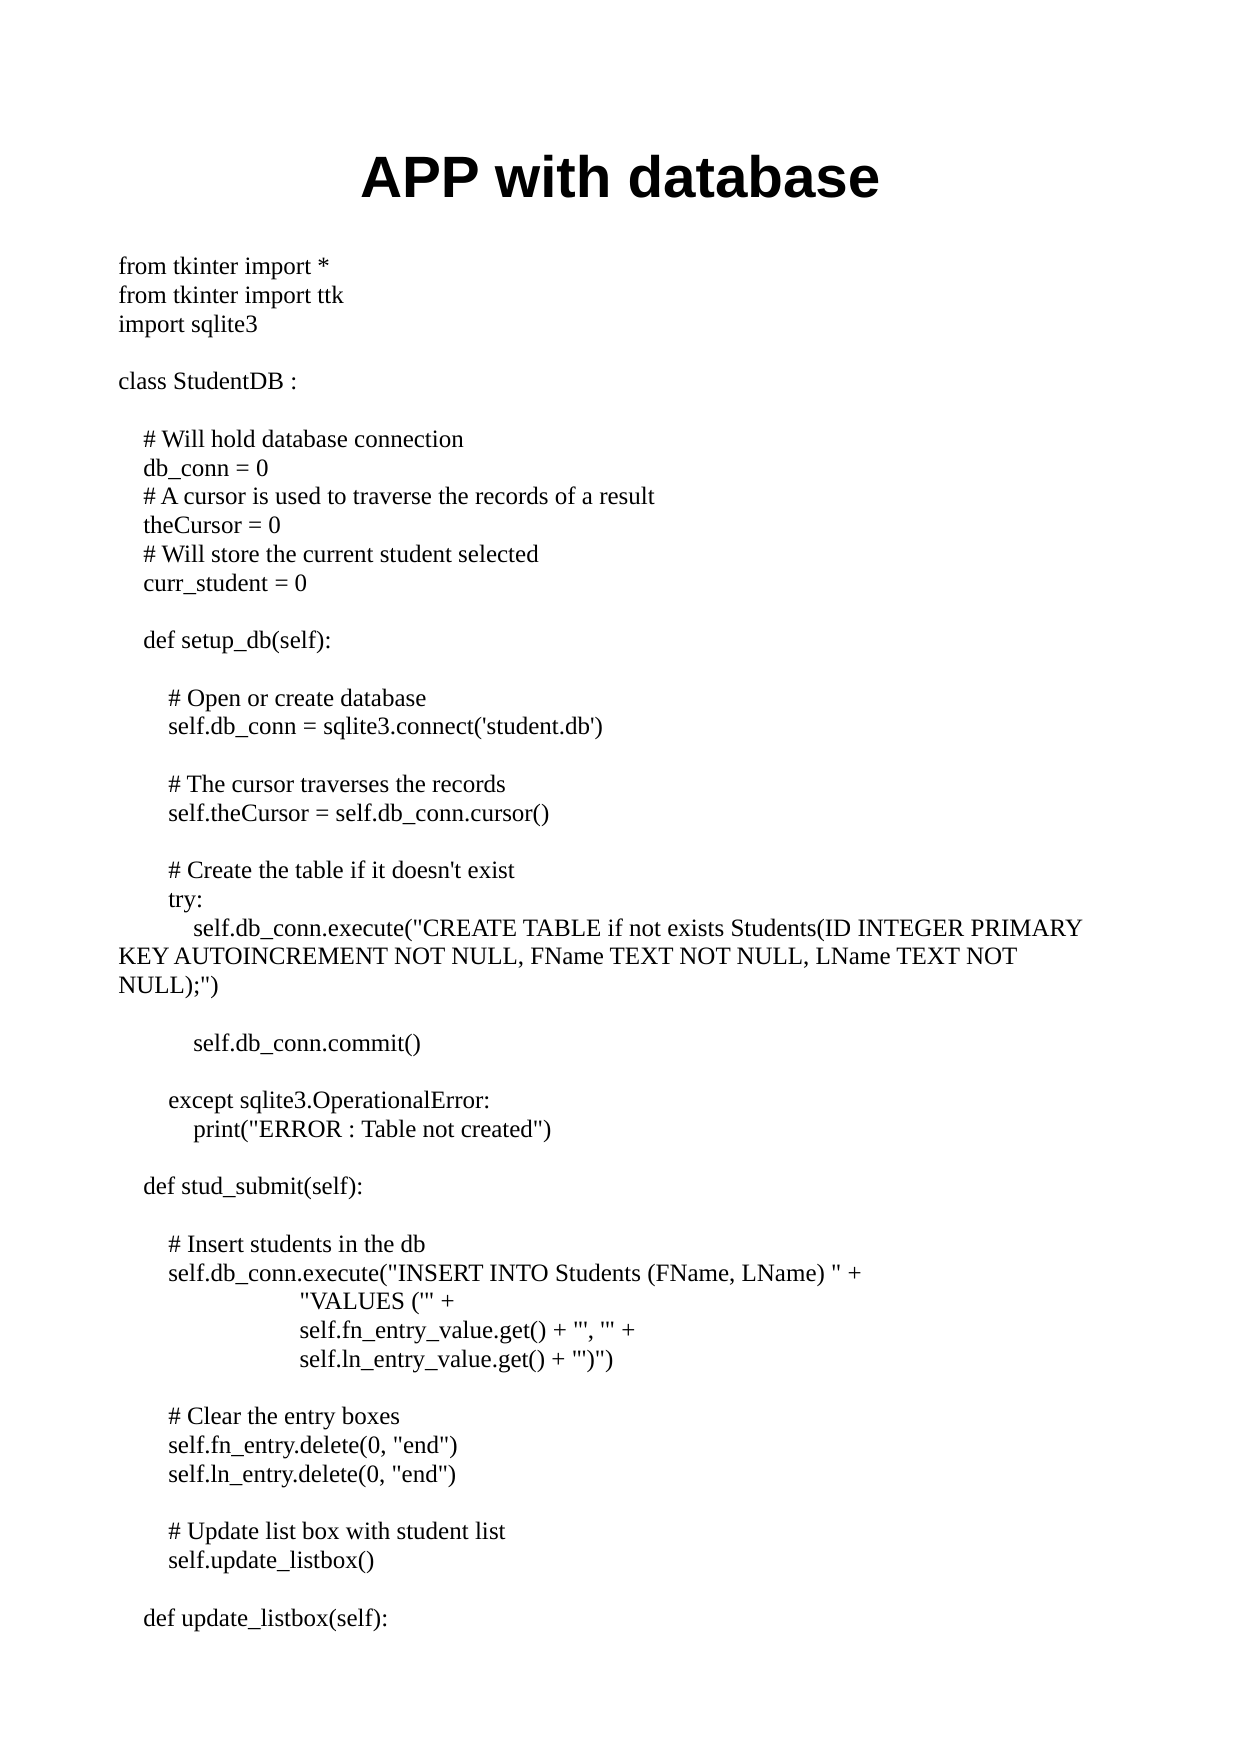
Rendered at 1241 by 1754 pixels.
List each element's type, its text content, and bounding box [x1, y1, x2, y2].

text theCursor = 0 [118, 510, 1122, 539]
text def update_listbox(self): [118, 1603, 1122, 1631]
text from tkinter import ttk [118, 280, 1122, 309]
text db_conn = 0 [118, 453, 1122, 481]
text # The cursor traverses the records [118, 769, 1122, 798]
text except sqlite3.OperationalError: [118, 1085, 1122, 1114]
text # Will store the current student selected [118, 539, 1122, 568]
text # Insert students in the db [118, 1229, 1122, 1258]
text from tkinter import * [118, 251, 1122, 280]
text def setup_db(self): [118, 625, 1122, 654]
text curr_student = 0 [118, 568, 1122, 596]
text def stud_submit(self): [118, 1171, 1122, 1200]
text self.ln_entry.delete(0, "end") [118, 1459, 1122, 1488]
text self.db_conn = sqlite3.connect('student.db') [118, 711, 1122, 740]
text try: [118, 884, 1122, 913]
text self.db_conn.execute("CREATE TABLE if not exists Students(ID INTEGER PRIMARY KEY AUTOINCREMENT NOT NULL, FName TEXT NOT NULL, LName TEXT NOT NULL);") [118, 913, 1122, 999]
text "VALUES ('" + [118, 1286, 1122, 1315]
text self.db_conn.execute("INSERT INTO Students (FName, LName) " + [118, 1258, 1122, 1286]
text # Clear the entry boxes [118, 1401, 1122, 1430]
text # Will hold database connection [118, 424, 1122, 453]
text # A cursor is used to traverse the records of a result [118, 481, 1122, 510]
text self.db_conn.commit() [118, 1028, 1122, 1056]
text self.theCursor = self.db_conn.cursor() [118, 798, 1122, 826]
text # Create the table if it doesn't exist [118, 855, 1122, 884]
text self.ln_entry_value.get() + "')") [118, 1344, 1122, 1373]
text class StudentDB : [118, 366, 1122, 395]
text self.update_listbox() [118, 1545, 1122, 1574]
text print("ERROR : Table not created") [118, 1114, 1122, 1143]
title APP with database [118, 143, 1122, 210]
text self.fn_entry_value.get() + "', '" + [118, 1315, 1122, 1344]
text self.fn_entry.delete(0, "end") [118, 1430, 1122, 1459]
text import sqlite3 [118, 309, 1122, 338]
text # Update list box with student list [118, 1516, 1122, 1545]
text # Open or create database [118, 683, 1122, 711]
